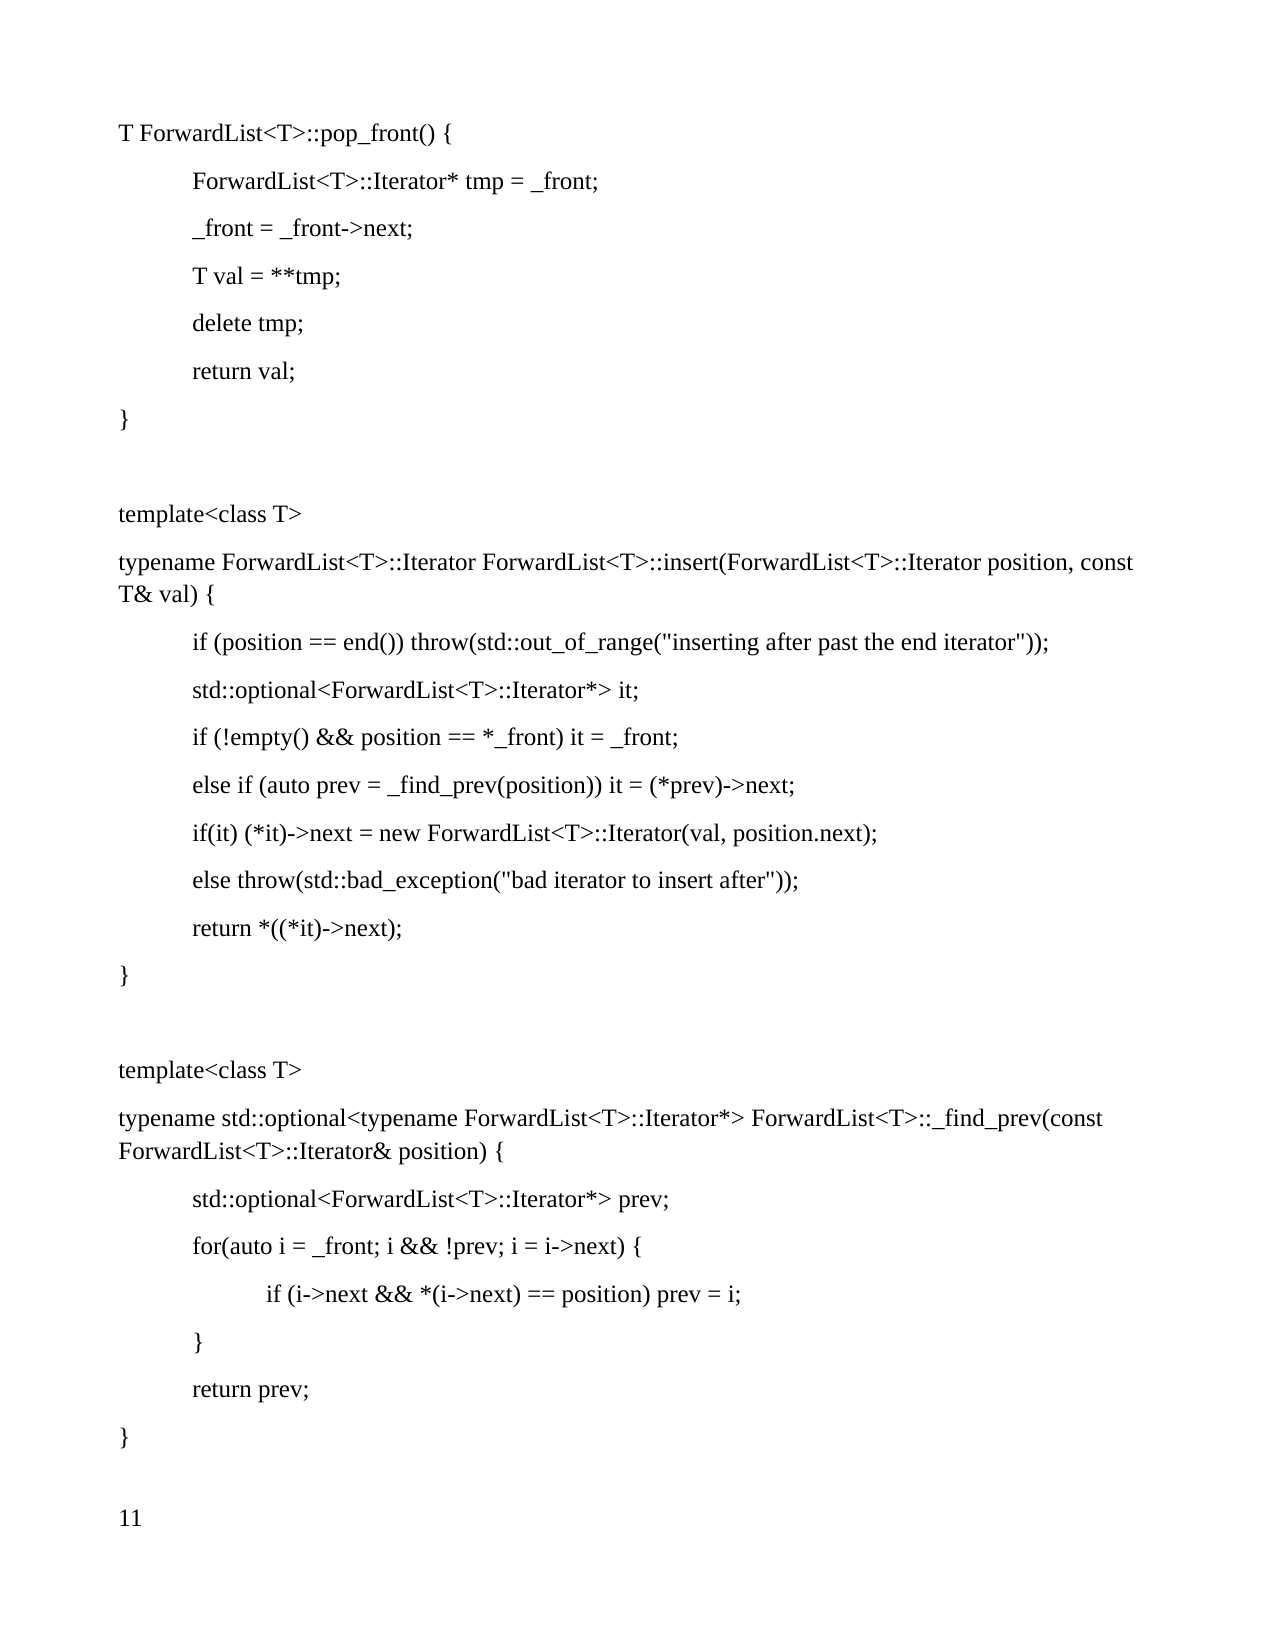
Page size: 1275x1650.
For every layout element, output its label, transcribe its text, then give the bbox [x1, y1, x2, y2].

text T val = **tmp; [118, 261, 1157, 290]
text template<class T> [118, 1056, 1157, 1084]
text typename std::optional<typename ForwardList<T>::Iterator*> ForwardList<T>::_find_prev(const ForwardList<T>::Iterator& position) { [118, 1103, 1157, 1165]
text } [118, 1327, 1157, 1355]
text std::optional<ForwardList<T>::Iterator*> prev; [118, 1184, 1157, 1213]
text if(it) (*it)->next = new ForwardList<T>::Iterator(val, position.next); [118, 818, 1157, 846]
text template<class T> [118, 499, 1157, 528]
text if (i->next && *(i->next) == position) prev = i; [118, 1279, 1157, 1308]
text T ForwardList<T>::pop_front() { [118, 118, 1157, 147]
text delete tmp; [118, 308, 1157, 337]
text for(auto i = _front; i && !prev; i = i->next) { [118, 1231, 1157, 1260]
text } [118, 404, 1157, 432]
text } [118, 1422, 1157, 1451]
text ForwardList<T>::Iterator* tmp = _front; [118, 166, 1157, 194]
text } [118, 960, 1157, 989]
text _front = _front->next; [118, 213, 1157, 242]
text typename ForwardList<T>::Iterator ForwardList<T>::insert(ForwardList<T>::Iterator position, const T& val) { [118, 547, 1157, 608]
text else if (auto prev = _find_prev(position)) it = (*prev)->next; [118, 770, 1157, 799]
text else throw(std::bad_exception("bad iterator to insert after")); [118, 865, 1157, 894]
text if (!empty() && position == *_front) it = _front; [118, 722, 1157, 751]
text return val; [118, 356, 1157, 385]
text return prev; [118, 1374, 1157, 1403]
text std::optional<ForwardList<T>::Iterator*> it; [118, 675, 1157, 703]
text if (position == end()) throw(std::out_of_range("inserting after past the end iterator")); [118, 627, 1157, 656]
text return *((*it)->next); [118, 913, 1157, 942]
